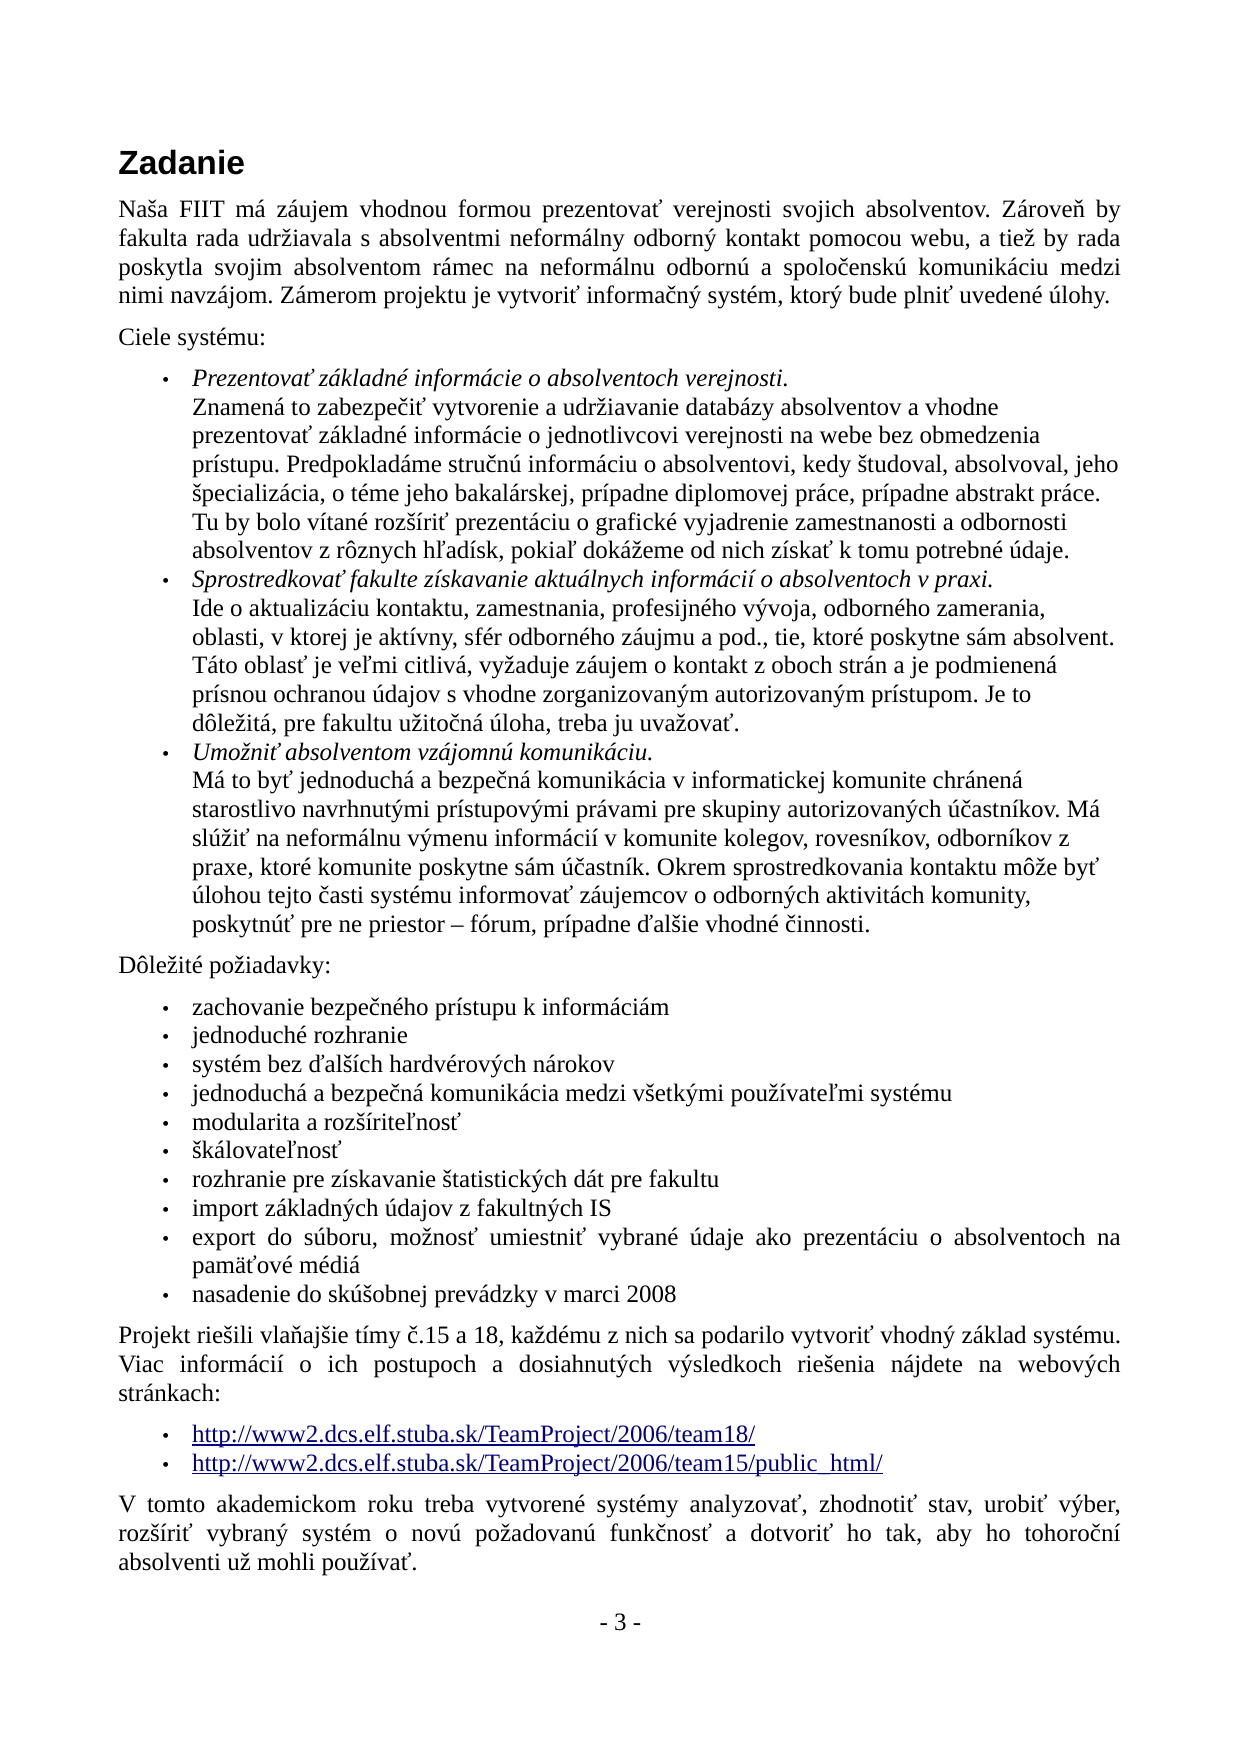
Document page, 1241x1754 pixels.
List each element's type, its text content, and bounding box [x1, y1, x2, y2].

text Naša FIIT má záujem vhodnou formou prezentovať verejnosti svojich absolventov. Zároveň by fakulta rada udržiavala s absolventmi neformálny odborný kontakt pomocou webu, a tiež by rada poskytla svojim absolventom rámec na neformálnu odbornú a spoločenskú komunikáciu medzi nimi navzájom. Zámerom projektu je vytvoriť informačný systém, ktorý bude plniť uvedené úlohy. [118, 194, 1122, 309]
list systém bez ďalších hardvérových nárokov [162, 1049, 1122, 1078]
list jednoduché rozhranie [162, 1021, 1122, 1049]
subtitle Zadanie [118, 143, 1122, 182]
text V tomto akademickom roku treba vytvorené systémy analyzovať, zhodnotiť stav, urobiť výber, rozšíriť vybraný systém o novú požadovanú funkčnosť a dotvoriť ho tak, aby ho tohoroční absolventi už mohli používať. [118, 1489, 1122, 1576]
list Umožniť absolventom vzájomnú komunikáciu. Má to byť jednoduchá a bezpečná komunikácia v informatickej komunite chránená starostlivo navrhnutými prístupovými právami pre skupiny autorizovaných účastníkov. Má slúžiť na neformálnu výmenu informácií v komunite kolegov, rovesníkov, odborníkov z praxe, ktoré komunite poskytne sám účastník. Okrem sprostredkovania kontaktu môže byť úlohou tejto časti systému informovať záujemcov o odborných aktivitách komunity, poskytnúť pre ne priestor – fórum, prípadne ďalšie vhodné činnosti. [162, 737, 1122, 938]
list Sprostredkovať fakulte získavanie aktuálnych informácií o absolventoch v praxi. Ide o aktualizáciu kontaktu, zamestnania, profesijného vývoja, odborného zamerania, oblasti, v ktorej je aktívny, sfér odborného záujmu a pod., tie, ktoré poskytne sám absolvent. Táto oblasť je veľmi citlivá, vyžaduje záujem o kontakt z oboch strán a je podmienená prísnou ochranou údajov s vhodne zorganizovaným autorizovaným prístupom. Je to dôležitá, pre fakultu užitočná úloha, treba ju uvažovať. [162, 564, 1122, 737]
text Dôležité požiadavky: [118, 951, 1122, 979]
text Projekt riešili vlaňajšie tímy č.15 a 18, každému z nich sa podarilo vytvoriť vhodný základ systému. Viac informácií o ich postupoch a dosiahnutých výsledkoch riešenia nájdete na webových stránkach: [118, 1321, 1122, 1407]
list škálovateľnosť [162, 1136, 1122, 1164]
list jednoduchá a bezpečná komunikácia medzi všetkými používateľmi systému [162, 1078, 1122, 1107]
list http://www2.dcs.elf.stuba.sk/TeamProject/2006/team15/public_html/ [162, 1448, 1122, 1477]
list modularita a rozšíriteľnosť [162, 1107, 1122, 1136]
list rozhranie pre získavanie štatistických dát pre fakultu [162, 1164, 1122, 1193]
list Prezentovať základné informácie o absolventoch verejnosti. Znamená to zabezpečiť vytvorenie a udržiavanie databázy absolventov a vhodne prezentovať základné informácie o jednotlivcovi verejnosti na webe bez obmedzenia prístupu. Predpokladáme stručnú informáciu o absolventovi, kedy študoval, absolvoval, jeho špecializácia, o téme jeho bakalárskej, prípadne diplomovej práce, prípadne abstrakt práce. Tu by bolo vítané rozšíriť prezentáciu o grafické vyjadrenie zamestnanosti a odbornosti absolventov z rôznych hľadísk, pokiaľ dokážeme od nich získať k tomu potrebné údaje. [162, 363, 1122, 564]
list zachovanie bezpečného prístupu k informáciám [162, 992, 1122, 1021]
list import základných údajov z fakultných IS [162, 1193, 1122, 1222]
text Ciele systému: [118, 322, 1122, 351]
list http://www2.dcs.elf.stuba.sk/TeamProject/2006/team18/ [162, 1419, 1122, 1448]
list export do súboru, možnosť umiestniť vybrané údaje ako prezentáciu o absolventoch na pamäťové médiá [162, 1222, 1122, 1279]
list nasadenie do skúšobnej prevádzky v marci 2008 [162, 1279, 1122, 1308]
